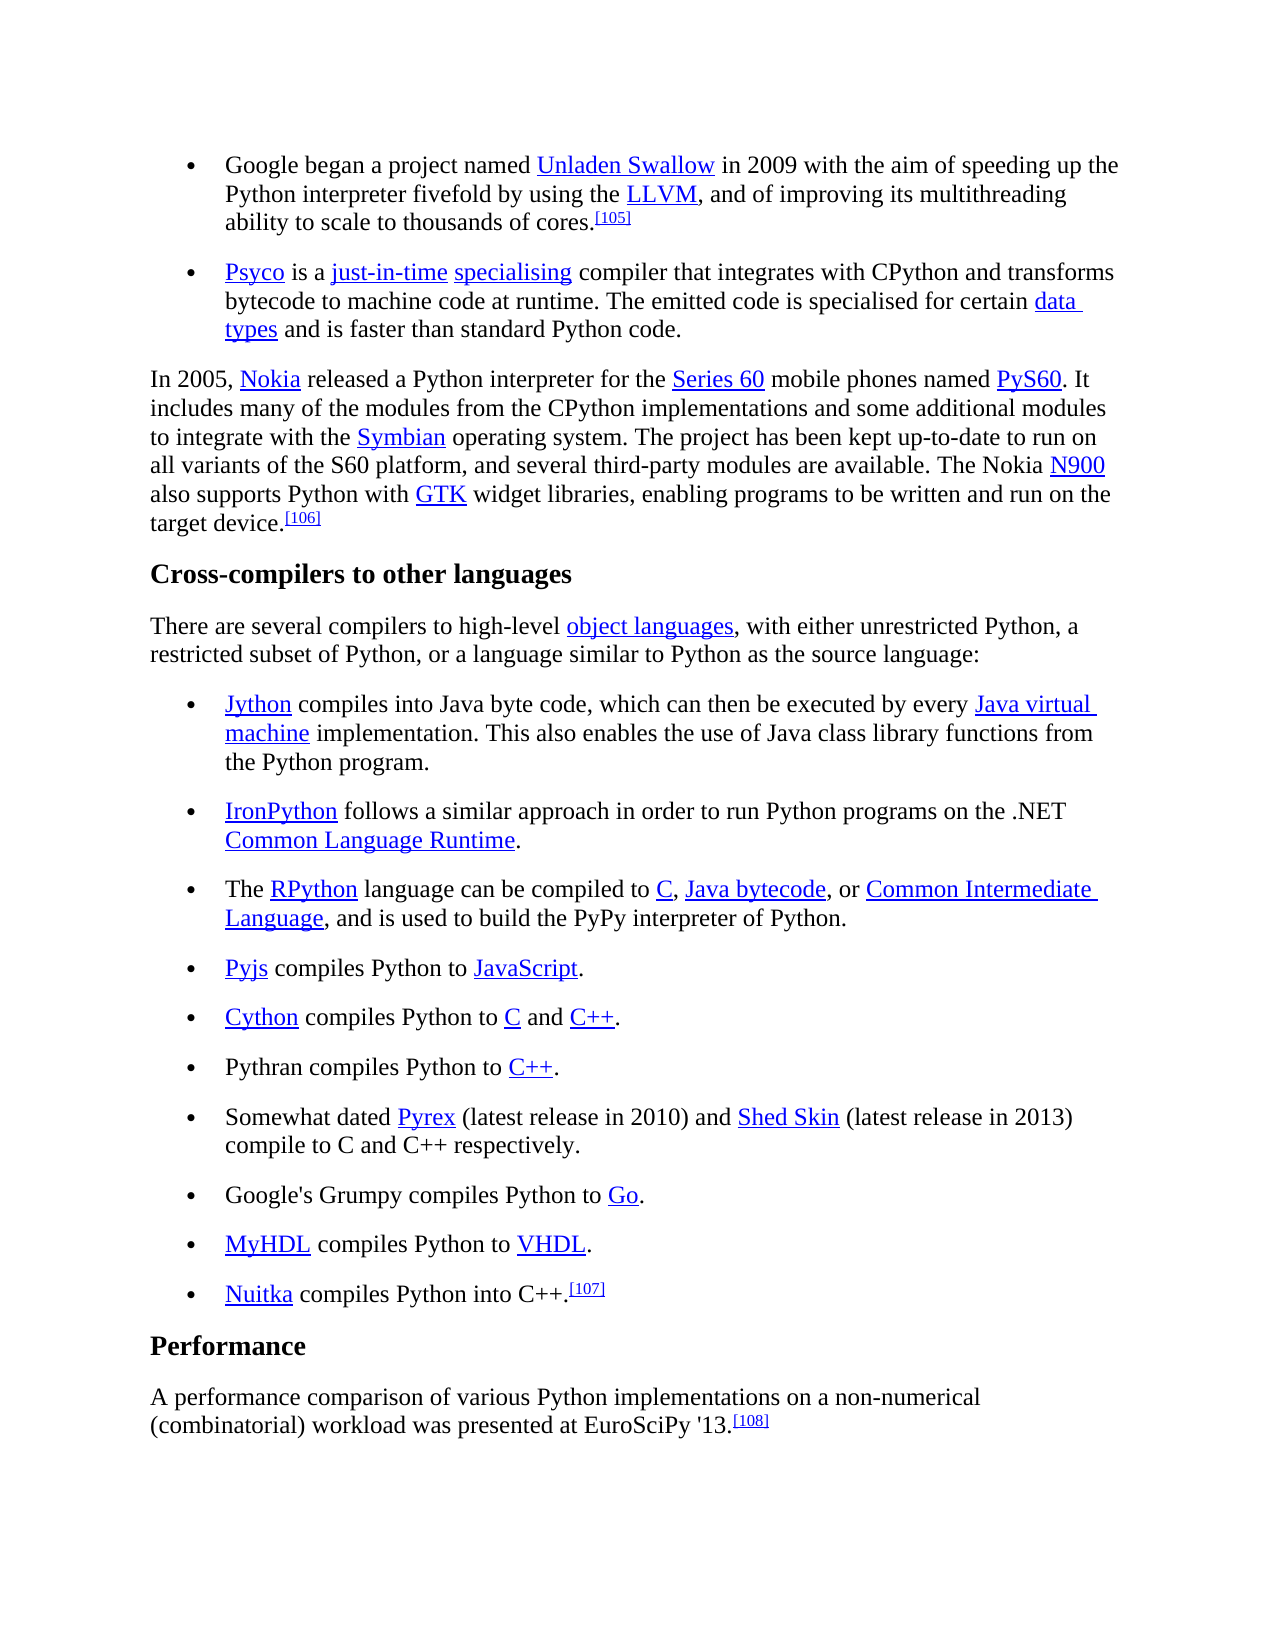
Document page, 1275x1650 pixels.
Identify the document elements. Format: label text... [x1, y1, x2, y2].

list IronPython follows a similar approach in order to run Python programs on the .NET Common Language Runtime. [187, 796, 1125, 854]
text Performance [150, 1329, 1125, 1361]
list Nuitka compiles Python into C++.[107] [187, 1279, 1125, 1308]
list Google began a project named Unladen Swallow in 2009 with the aim of speeding up the Python interpreter fivefold by using the LLVM, and of improving its multithreading ability to scale to thousands of cores.[105] [187, 150, 1125, 236]
list Google's Grumpy compiles Python to Go. [187, 1180, 1125, 1209]
list Somewhat dated Pyrex (latest release in 2010) and Shed Skin (latest release in 2013) compile to C and C++ respectively. [187, 1102, 1125, 1159]
list Psyco is a just-in-time specialising compiler that integrates with CPython and transforms bytecode to machine code at runtime. The emitted code is specialised for certain data types and is faster than standard Python code. [187, 257, 1125, 343]
list Pyjs compiles Python to JavaScript. [187, 953, 1125, 982]
list The RPython language can be compiled to C, Java bytecode, or Common Intermediate Language, and is used to build the PyPy interpreter of Python. [187, 874, 1125, 932]
list Cython compiles Python to C and C++. [187, 1002, 1125, 1031]
text In 2005, Nokia released a Python interpreter for the Series 60 mobile phones named PyS60. It includes many of the modules from the CPython implementations and some additional modules to integrate with the Symbian operating system. The project has been kept up-to-date to run on all variants of the S60 platform, and several third-party modules are available. The Nokia N900 also supports Python with GTK widget libraries, enabling programs to be written and run on the target device.[106] [150, 364, 1125, 537]
text A performance comparison of various Python implementations on a non-numerical (combinatorial) workload was presented at EuroSciPy '13.[108] [150, 1382, 1125, 1439]
list MyHDL compiles Python to VHDL. [187, 1229, 1125, 1258]
text There are several compilers to high-level object languages, with either unrestricted Python, a restricted subset of Python, or a language similar to Python as the source language: [150, 611, 1125, 668]
list Pythran compiles Python to C++. [187, 1052, 1125, 1081]
text Cross-compilers to other languages [150, 557, 1125, 590]
list Jython compiles into Java byte code, which can then be executed by every Java virtual machine implementation. This also enables the use of Java class library functions from the Python program. [187, 689, 1125, 775]
